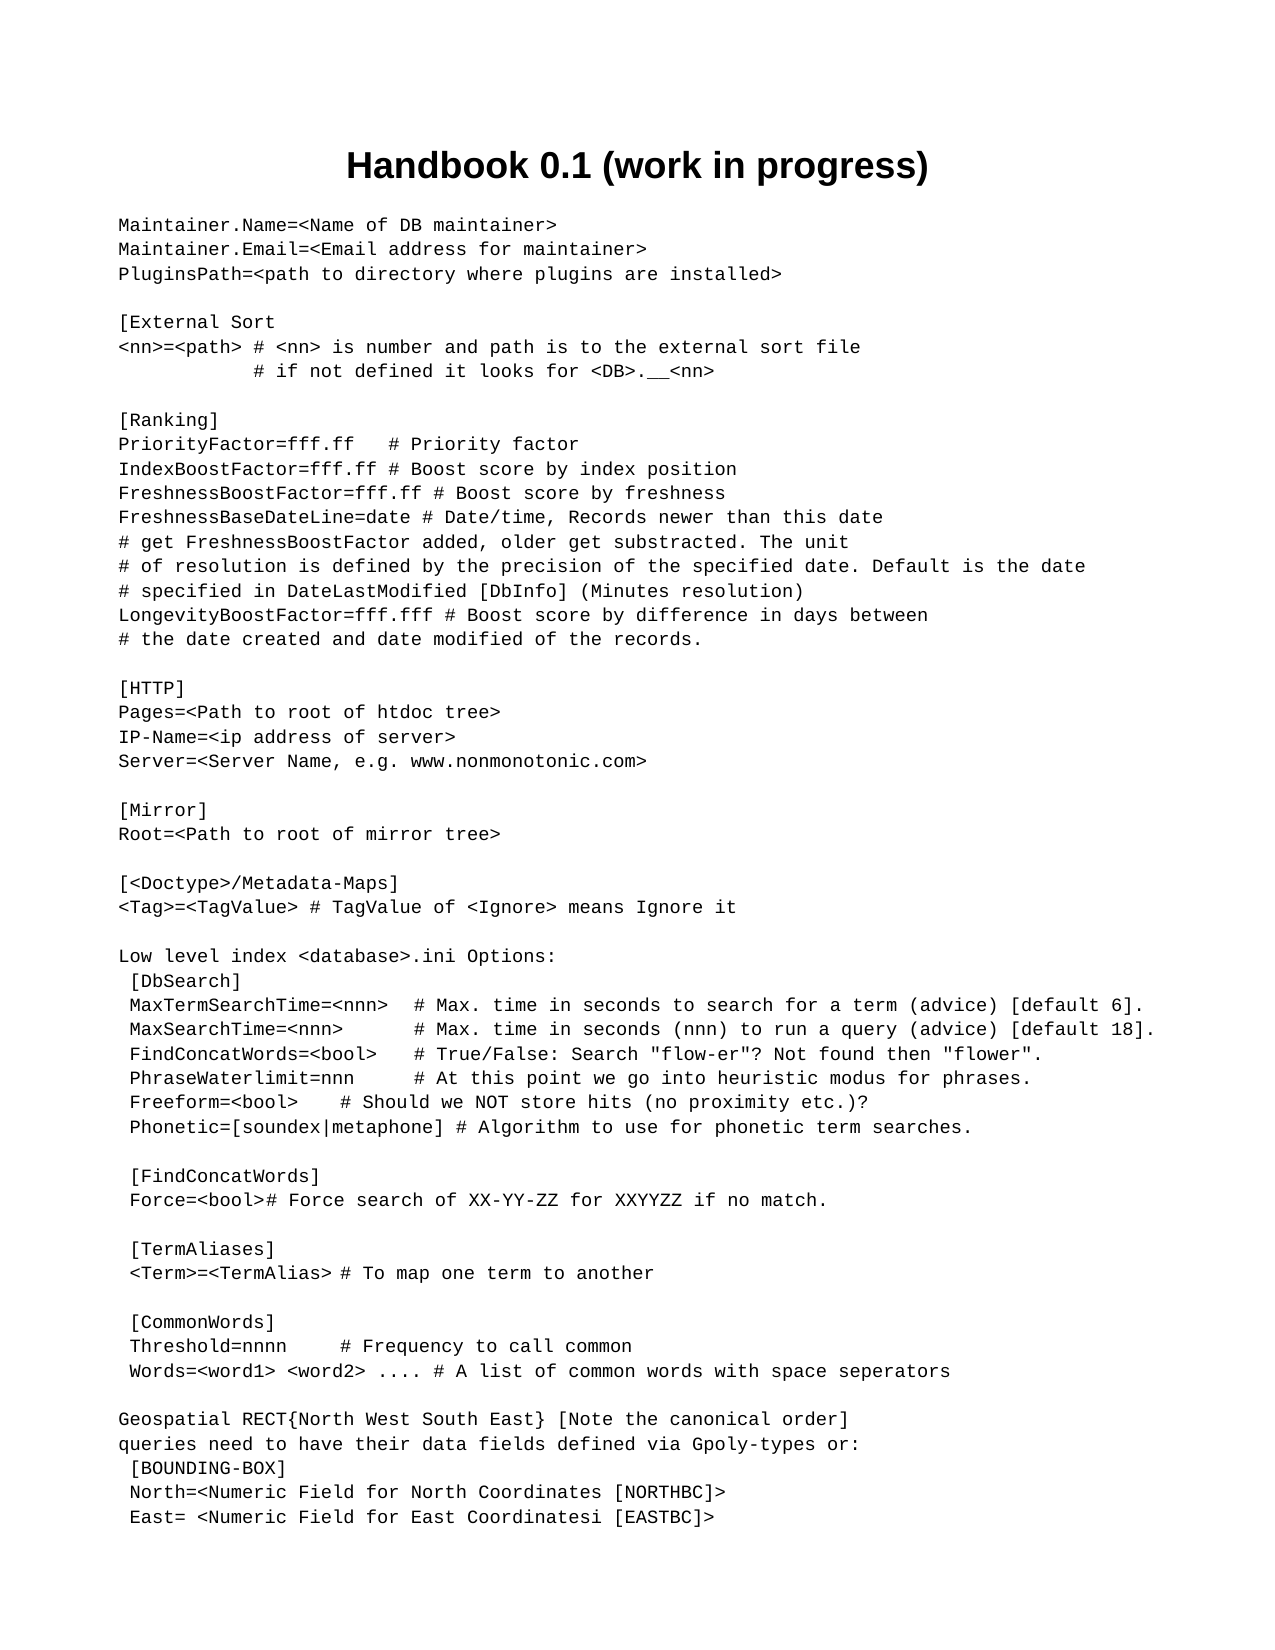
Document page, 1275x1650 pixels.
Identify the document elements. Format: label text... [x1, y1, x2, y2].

text [HTTP] [118, 679, 1157, 700]
text Server=<Server Name, e.g. www.nonmonotonic.com> [118, 752, 1157, 773]
text Pages=<Path to root of htdoc tree> [118, 703, 1157, 724]
text [TermAliases] [118, 1239, 1157, 1261]
text Freeform=<bool> # Should we NOT store hits (no proximity etc.)? [118, 1093, 1157, 1114]
text [CommonWords] [118, 1313, 1157, 1334]
text [FindConcatWords] [118, 1166, 1157, 1188]
text [External Sort [118, 313, 1157, 334]
text <nn>=<path> # <nn> is number and path is to the external sort file [118, 338, 1157, 359]
text FindConcatWords=<bool> # True/False: Search "flow-er"? Not found then "flower". [118, 1044, 1157, 1066]
text North=<Numeric Field for North Coordinates [NORTHBC]> [118, 1483, 1157, 1504]
text Geospatial RECT{North West South East} [Note the canonical order] [118, 1410, 1157, 1431]
text MaxSearchTime=<nnn> # Max. time in seconds (nnn) to run a query (advice) [default 18]. [118, 1020, 1157, 1041]
text queries need to have their data fields defined via Gpoly-types or: [118, 1434, 1157, 1456]
text PluginsPath=<path to directory where plugins are installed> [118, 264, 1157, 286]
text [<Doctype>/Metadata-Maps] [118, 874, 1157, 895]
text # of resolution is defined by the precision of the specified date. Default is the date [118, 557, 1157, 578]
text [BOUNDING-BOX] [118, 1459, 1157, 1480]
text IP-Name=<ip address of server> [118, 728, 1157, 749]
text LongevityBoostFactor=fff.fff # Boost score by difference in days between [118, 606, 1157, 627]
text Force=<bool> # Force search of XX-YY-ZZ for XXYYZZ if no match. [118, 1191, 1157, 1212]
text East= <Numeric Field for East Coordinatesi [EASTBC]> [118, 1508, 1157, 1529]
text # the date created and date modified of the records. [118, 630, 1157, 651]
text Root=<Path to root of mirror tree> [118, 825, 1157, 846]
text Maintainer.Name=<Name of DB maintainer> [118, 216, 1157, 237]
text # if not defined it looks for <DB>.__<nn> [118, 362, 1157, 383]
text <Term>=<TermAlias> # To map one term to another [118, 1264, 1157, 1285]
text FreshnessBaseDateLine=date # Date/time, Records newer than this date [118, 508, 1157, 529]
text Low level index <database>.ini Options: [118, 947, 1157, 968]
text [Mirror] [118, 801, 1157, 822]
text # specified in DateLastModified [DbInfo] (Minutes resolution) [118, 581, 1157, 603]
text Maintainer.Email=<Email address for maintainer> [118, 240, 1157, 261]
text PhraseWaterlimit=nnn # At this point we go into heuristic modus for phrases. [118, 1069, 1157, 1090]
text PriorityFactor=fff.ff # Priority factor [118, 435, 1157, 456]
text Threshold=nnnn # Frequency to call common [118, 1337, 1157, 1358]
text FreshnessBoostFactor=fff.ff # Boost score by freshness [118, 484, 1157, 505]
text Words=<word1> <word2> .... # A list of common words with space seperators [118, 1361, 1157, 1383]
text IndexBoostFactor=fff.ff # Boost score by index position [118, 459, 1157, 481]
text # get FreshnessBoostFactor added, older get substracted. The unit [118, 533, 1157, 554]
text MaxTermSearchTime=<nnn> # Max. time in seconds to search for a term (advice) [default 6]. [118, 996, 1157, 1017]
text <Tag>=<TagValue> # TagValue of <Ignore> means Ignore it [118, 898, 1157, 919]
text [DbSearch] [118, 971, 1157, 993]
text Phonetic=[soundex|metaphone] # Algorithm to use for phonetic term searches. [118, 1118, 1157, 1139]
text [Ranking] [118, 411, 1157, 432]
